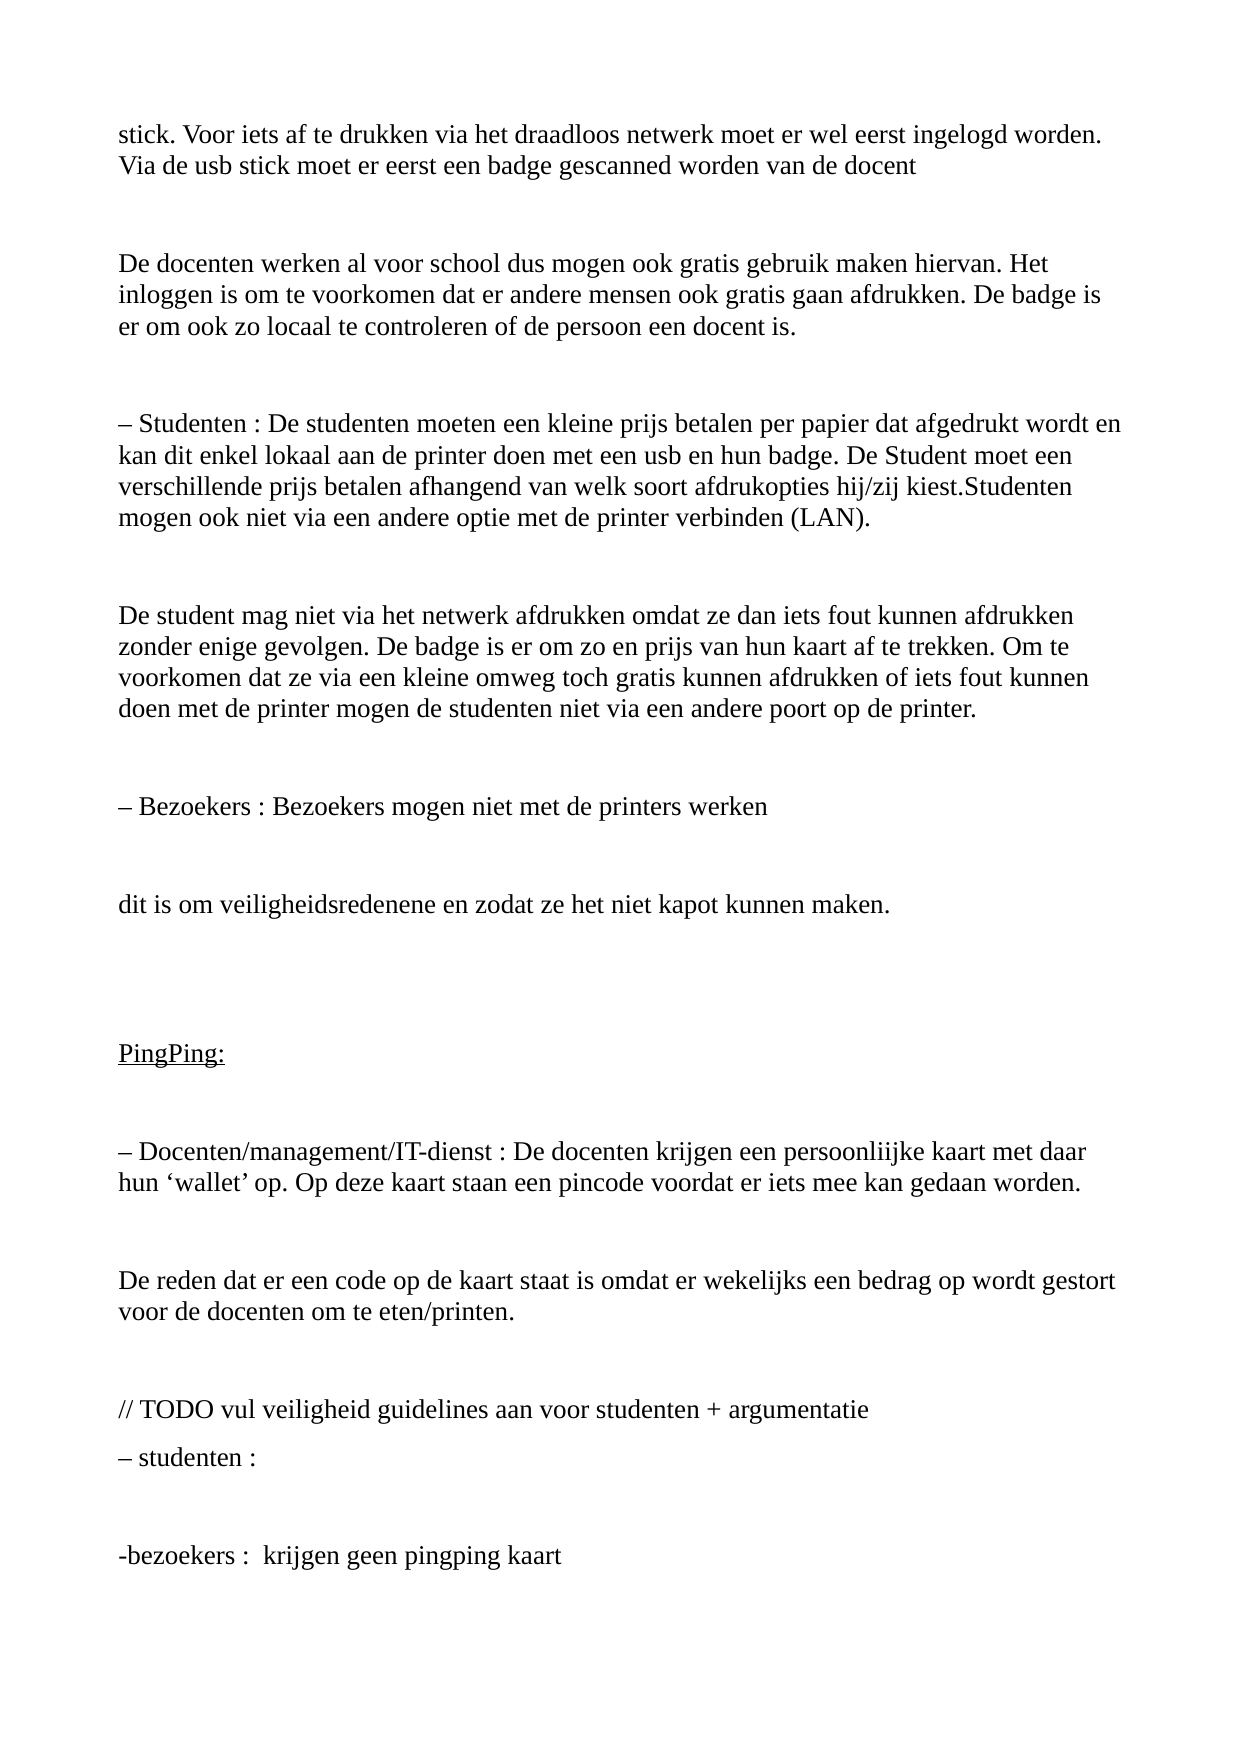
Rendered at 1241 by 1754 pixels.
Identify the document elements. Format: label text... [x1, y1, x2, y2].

text stick. Voor iets af te drukken via het draadloos netwerk moet er wel eerst ingelogd worden. Via de usb stick moet er eerst een badge gescanned worden van de docent [118, 118, 1122, 180]
text PingPing: [118, 1037, 1122, 1068]
text // TODO vul veiligheid guidelines aan voor studenten + argumentatie [118, 1393, 1122, 1424]
text – Bezoekers : Bezoekers mogen niet met de printers werken [118, 791, 1122, 822]
text – studenten : [118, 1441, 1122, 1472]
text De docenten werken al voor school dus mogen ook gratis gebruik maken hiervan. Het inloggen is om te voorkomen dat er andere mensen ook gratis gaan afdrukken. De badge is er om ook zo locaal te controleren of de persoon een docent is. [118, 247, 1122, 341]
text dit is om veiligheidsredenene en zodat ze het niet kapot kunnen maken. [118, 888, 1122, 920]
text De student mag niet via het netwerk afdrukken omdat ze dan iets fout kunnen afdrukken zonder enige gevolgen. De badge is er om zo en prijs van hun kaart af te trekken. Om te voorkomen dat ze via een kleine omweg toch gratis kunnen afdrukken of iets fout kunnen doen met de printer mogen de studenten niet via een andere poort op de printer. [118, 599, 1122, 724]
text De reden dat er een code op de kaart staat is omdat er wekelijks een bedrag op wordt gestort voor de docenten om te eten/printen. [118, 1264, 1122, 1326]
text -bezoekers : krijgen geen pingping kaart [118, 1539, 1122, 1570]
text – Docenten/management/IT-dienst : De docenten krijgen een persoonliijke kaart met daar hun ‘wallet’ op. Op deze kaart staan een pincode voordat er iets mee kan gedaan worden. [118, 1135, 1122, 1197]
text – Studenten : De studenten moeten een kleine prijs betalen per papier dat afgedrukt wordt en kan dit enkel lokaal aan de printer doen met een usb en hun badge. De Student moet een verschillende prijs betalen afhangend van welk soort afdrukopties hij/zij kiest.Studenten mogen ook niet via een andere optie met de printer verbinden (LAN). [118, 408, 1122, 532]
